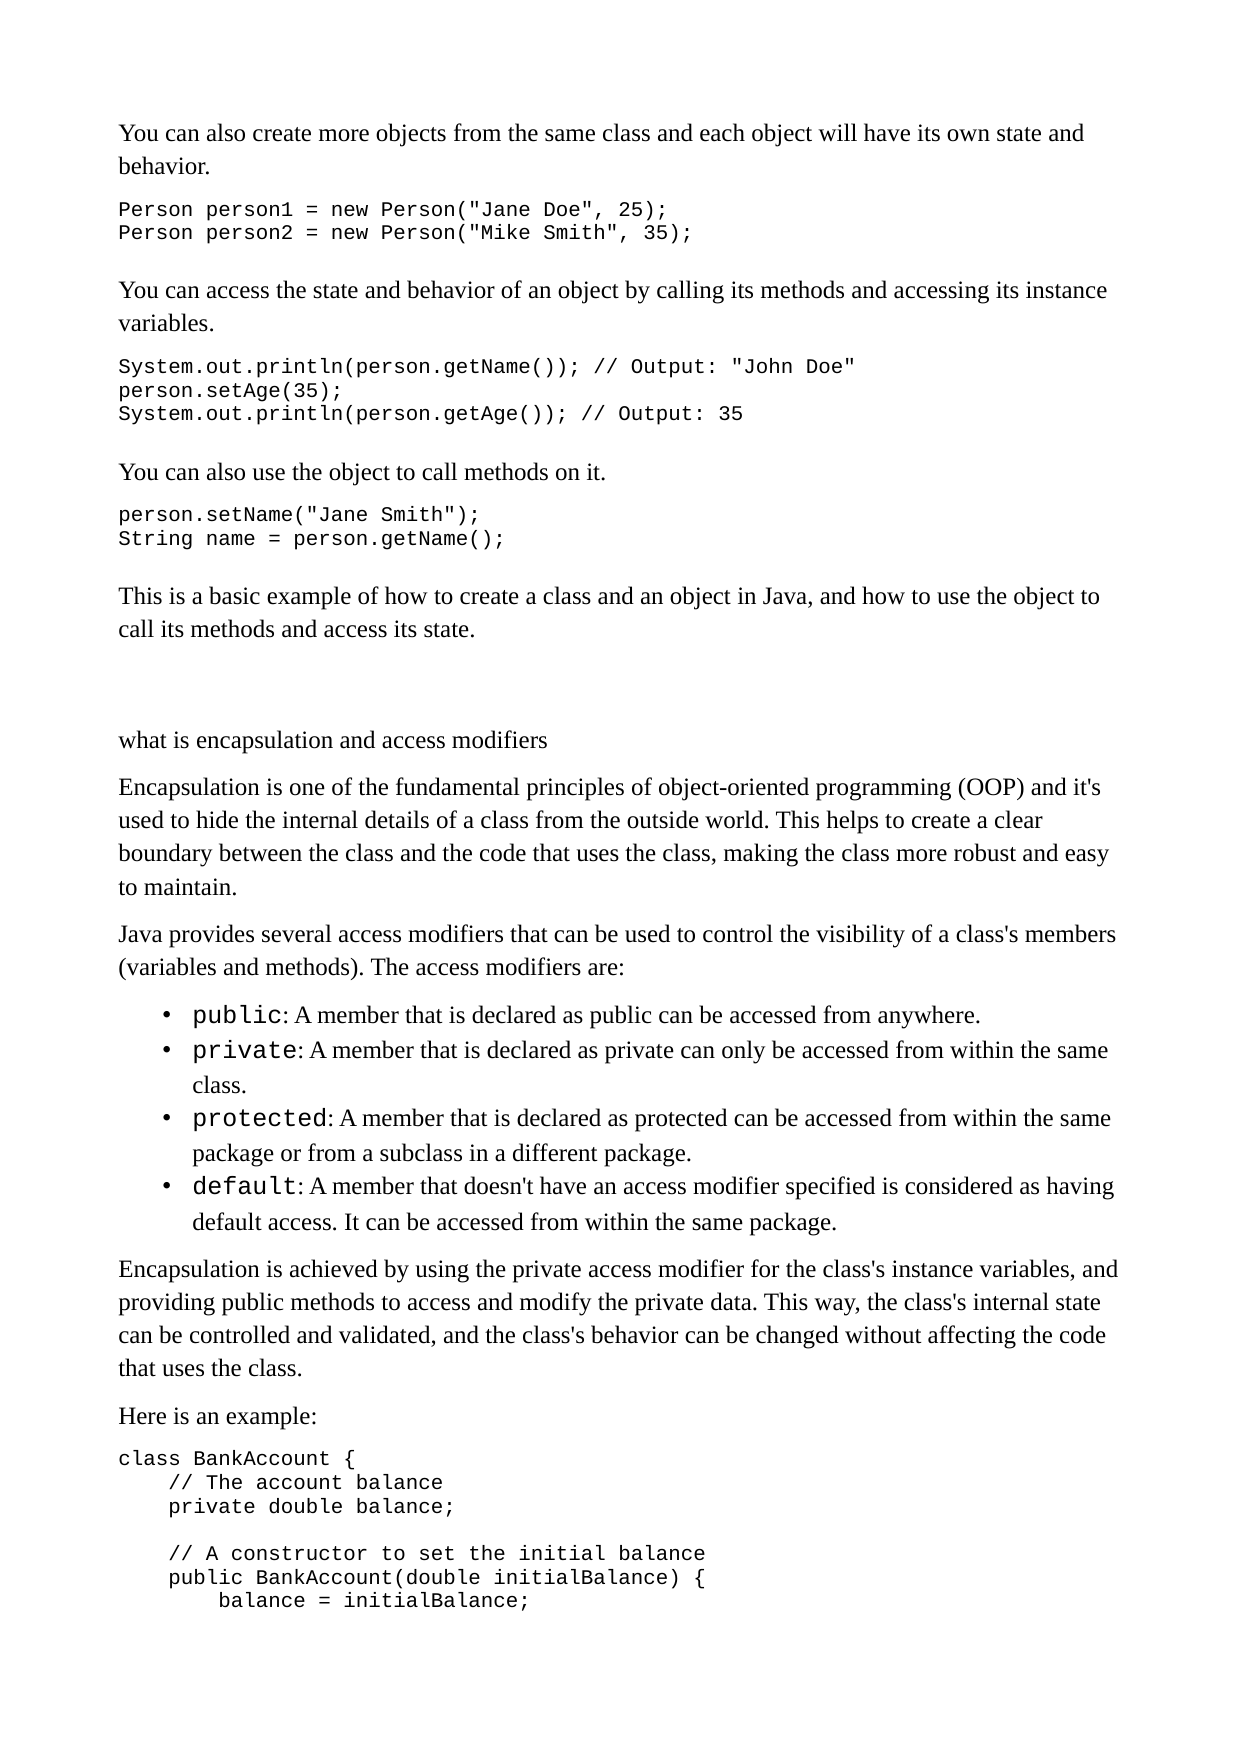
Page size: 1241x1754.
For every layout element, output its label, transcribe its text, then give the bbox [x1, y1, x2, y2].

text You can access the state and behavior of an object by calling its methods and accessing its instance variables. [118, 276, 1122, 337]
text You can also use the object to call methods on it. [118, 457, 1122, 485]
text class BankAccount { [118, 1448, 1122, 1472]
text System.out.println(person.getName()); // Output: "John Doe" [118, 356, 1122, 380]
text what is encapsulation and access modifiers [118, 725, 1122, 754]
text This is a basic example of how to create a class and an object in Java, and how to use the object to call its methods and access its state. [118, 581, 1122, 643]
text Encapsulation is achieved by using the private access modifier for the class's instance variables, and providing public methods to access and modify the private data. This way, the class's internal state can be controlled and validated, and the class's behavior can be changed without affecting the code that uses the class. [118, 1254, 1122, 1382]
list default: A member that doesn't have an access modifier specified is considered as having default access. It can be accessed from within the same package. [162, 1171, 1122, 1235]
text You can also create more objects from the same class and each object will have its own state and behavior. [118, 118, 1122, 180]
text // The account balance [118, 1472, 1122, 1496]
text Person person1 = new Person("Jane Doe", 25); [118, 199, 1122, 222]
text person.setAge(35); [118, 380, 1122, 403]
text // A constructor to set the initial balance [118, 1543, 1122, 1567]
text balance = initialBalance; [118, 1590, 1122, 1614]
text Here is an example: [118, 1401, 1122, 1429]
list public: A member that is declared as public can be accessed from anywhere. [162, 1000, 1122, 1031]
text public BankAccount(double initialBalance) { [118, 1567, 1122, 1590]
list protected: A member that is declared as protected can be accessed from within the same package or from a subclass in a different package. [162, 1103, 1122, 1167]
text Person person2 = new Person("Mike Smith", 35); [118, 222, 1122, 246]
text Java provides several access modifiers that can be used to control the visibility of a class's members (variables and methods). The access modifiers are: [118, 919, 1122, 981]
text person.setName("Jane Smith"); [118, 504, 1122, 528]
list private: A member that is declared as private can only be accessed from within the same class. [162, 1035, 1122, 1099]
text String name = person.getName(); [118, 528, 1122, 551]
text Encapsulation is one of the fundamental principles of object-oriented programming (OOP) and it's used to hide the internal details of a class from the outside world. This helps to create a clear boundary between the class and the code that uses the class, making the class more robust and easy to maintain. [118, 772, 1122, 900]
text private double balance; [118, 1496, 1122, 1519]
text System.out.println(person.getAge()); // Output: 35 [118, 403, 1122, 427]
